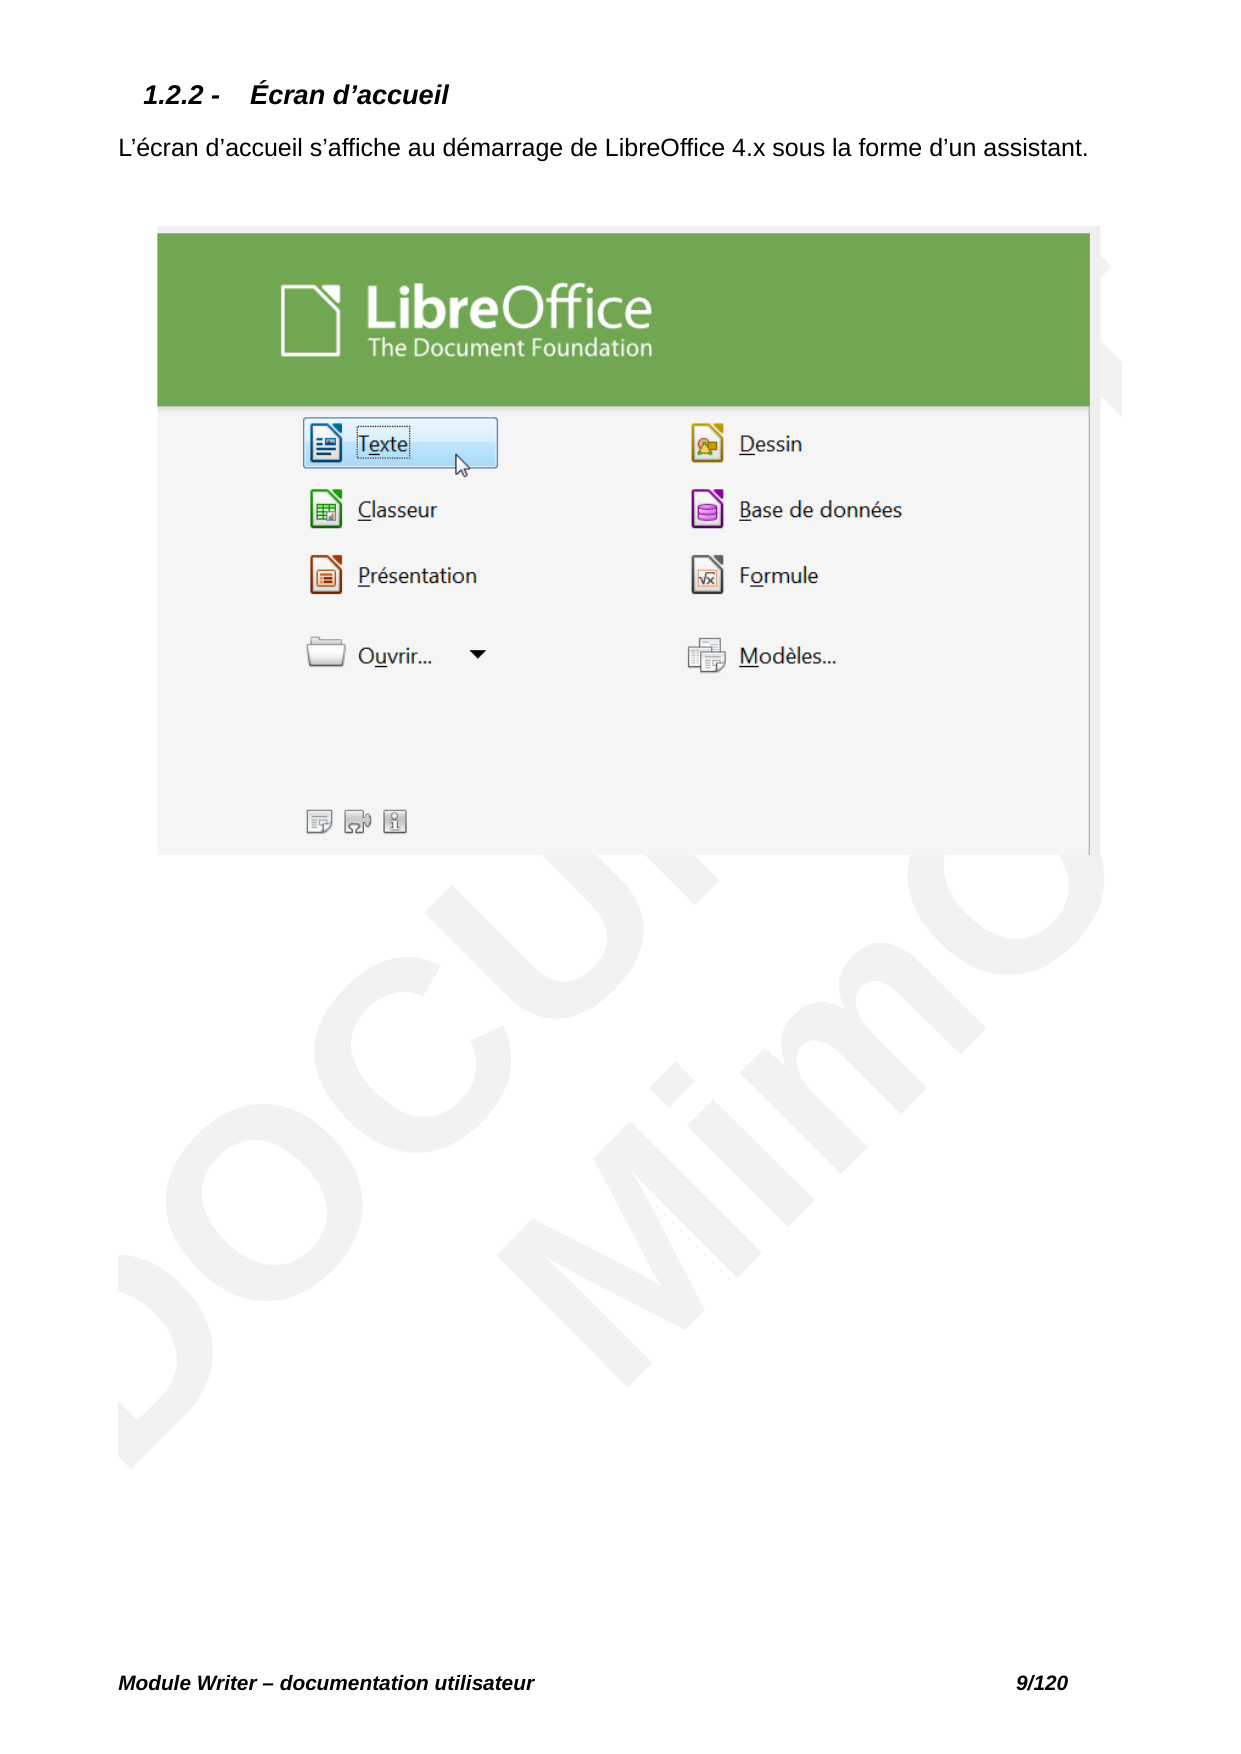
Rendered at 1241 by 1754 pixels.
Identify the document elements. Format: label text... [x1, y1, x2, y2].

subtitle Écran d’accueil [143, 80, 1122, 110]
text L’écran d’accueil s’affiche au démarrage de LibreOffice 4.x sous la forme d’un assistant. [118, 134, 1122, 162]
picture [157, 226, 1101, 855]
